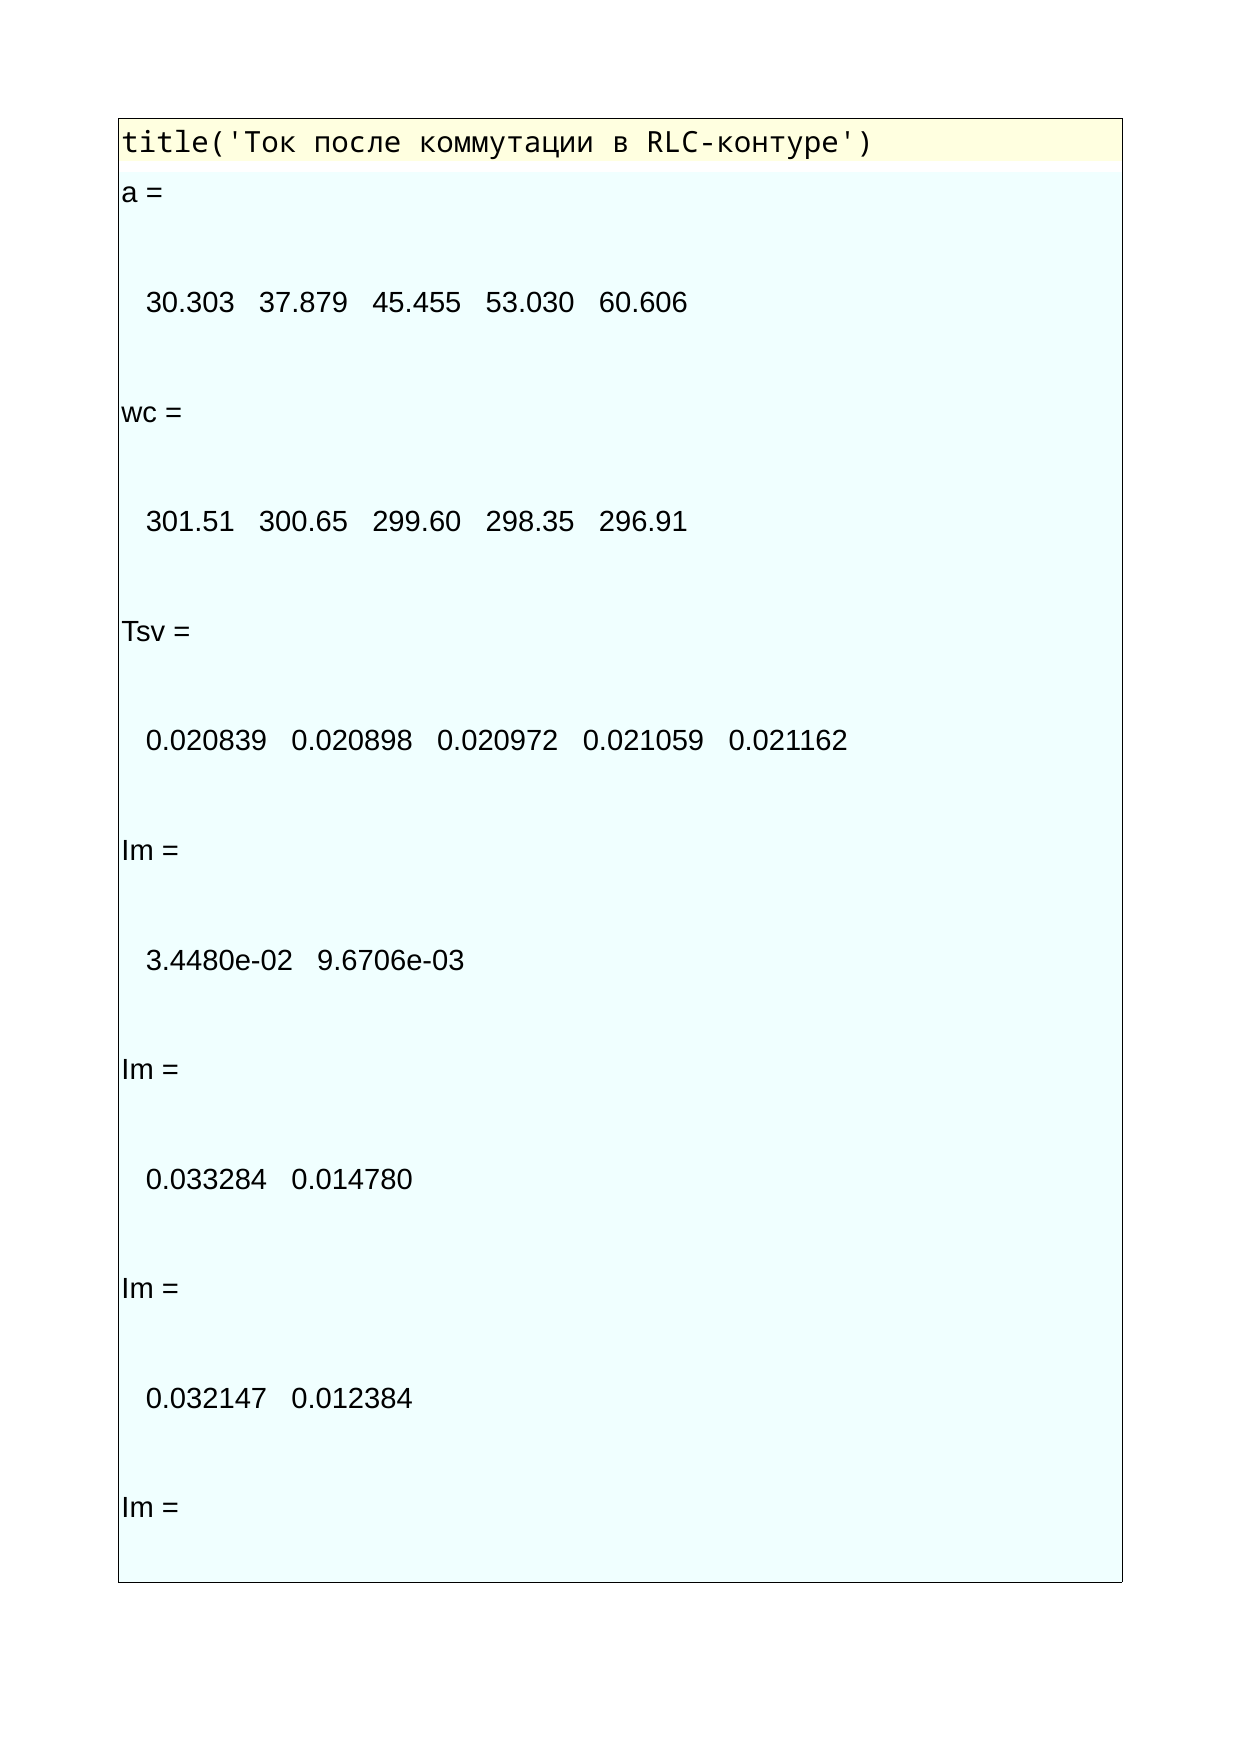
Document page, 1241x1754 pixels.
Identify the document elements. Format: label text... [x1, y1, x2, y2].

text wc = [119, 392, 1122, 428]
text Im = [119, 1487, 1122, 1524]
text title('Ток после коммутации в RLC-контуре') [119, 119, 1122, 161]
text Im = [119, 1049, 1122, 1086]
text Im = [119, 830, 1122, 866]
text a = [119, 172, 1122, 209]
text Im = [119, 1268, 1122, 1305]
text 301.51 300.65 299.60 298.35 296.91 [119, 501, 1122, 538]
text 0.032147 0.012384 [119, 1378, 1122, 1414]
text 3.4480e-02 9.6706e-03 [119, 939, 1122, 976]
text 0.020839 0.020898 0.020972 0.021059 0.021162 [119, 720, 1122, 757]
text Tsv = [119, 611, 1122, 647]
text 0.033284 0.014780 [119, 1159, 1122, 1195]
text 30.303 37.879 45.455 53.030 60.606 [119, 282, 1122, 318]
